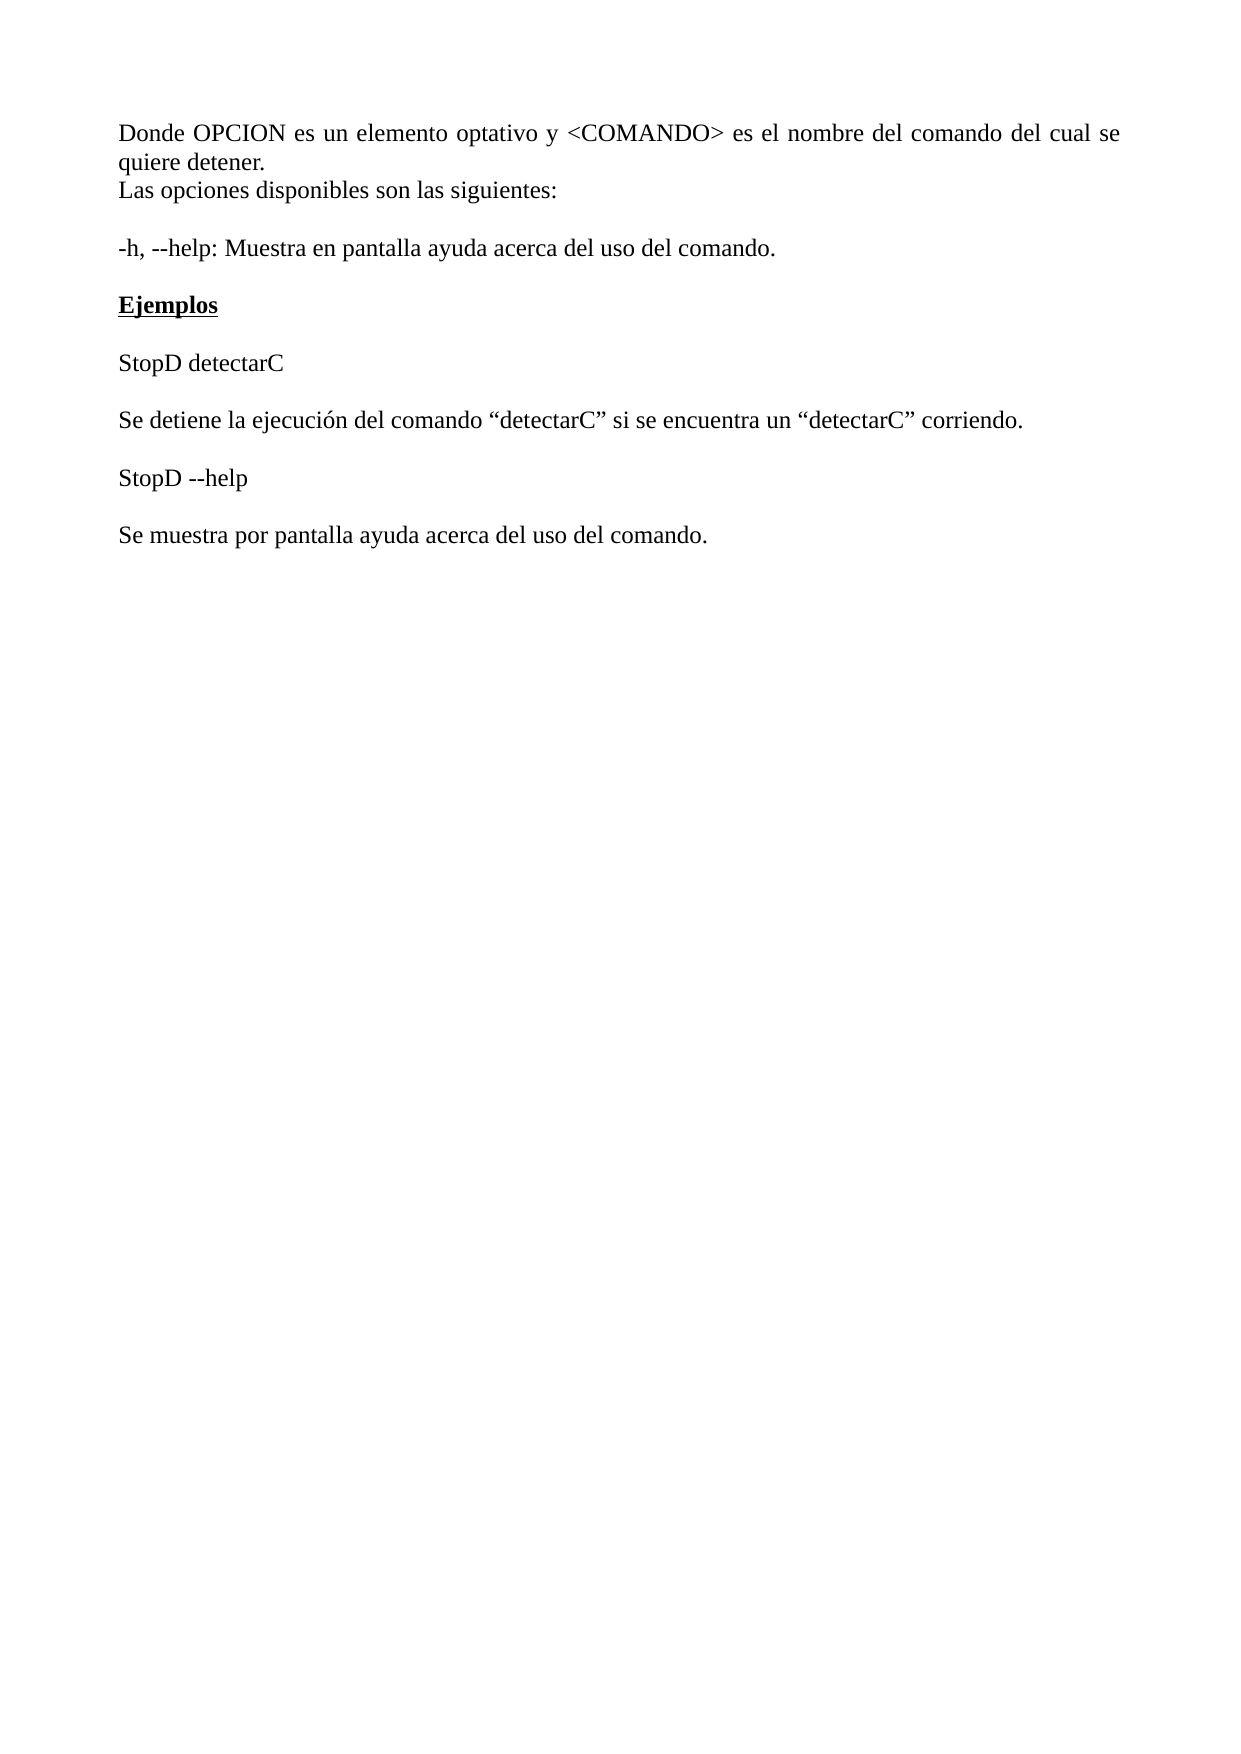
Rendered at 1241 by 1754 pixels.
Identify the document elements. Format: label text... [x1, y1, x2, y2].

text Las opciones disponibles son las siguientes: [118, 176, 1122, 204]
text Ejemplos [118, 291, 1122, 319]
text StopD detectarC [118, 348, 1122, 377]
text Donde OPCION es un elemento optativo y <COMANDO> es el nombre del comando del cual se quiere detener. [118, 118, 1122, 176]
text -h, --help: Muestra en pantalla ayuda acerca del uso del comando. [118, 233, 1122, 262]
text Se detiene la ejecución del comando “detectarC” si se encuentra un “detectarC” corriendo. [118, 406, 1122, 434]
text StopD --help [118, 463, 1122, 492]
text Se muestra por pantalla ayuda acerca del uso del comando. [118, 521, 1122, 549]
